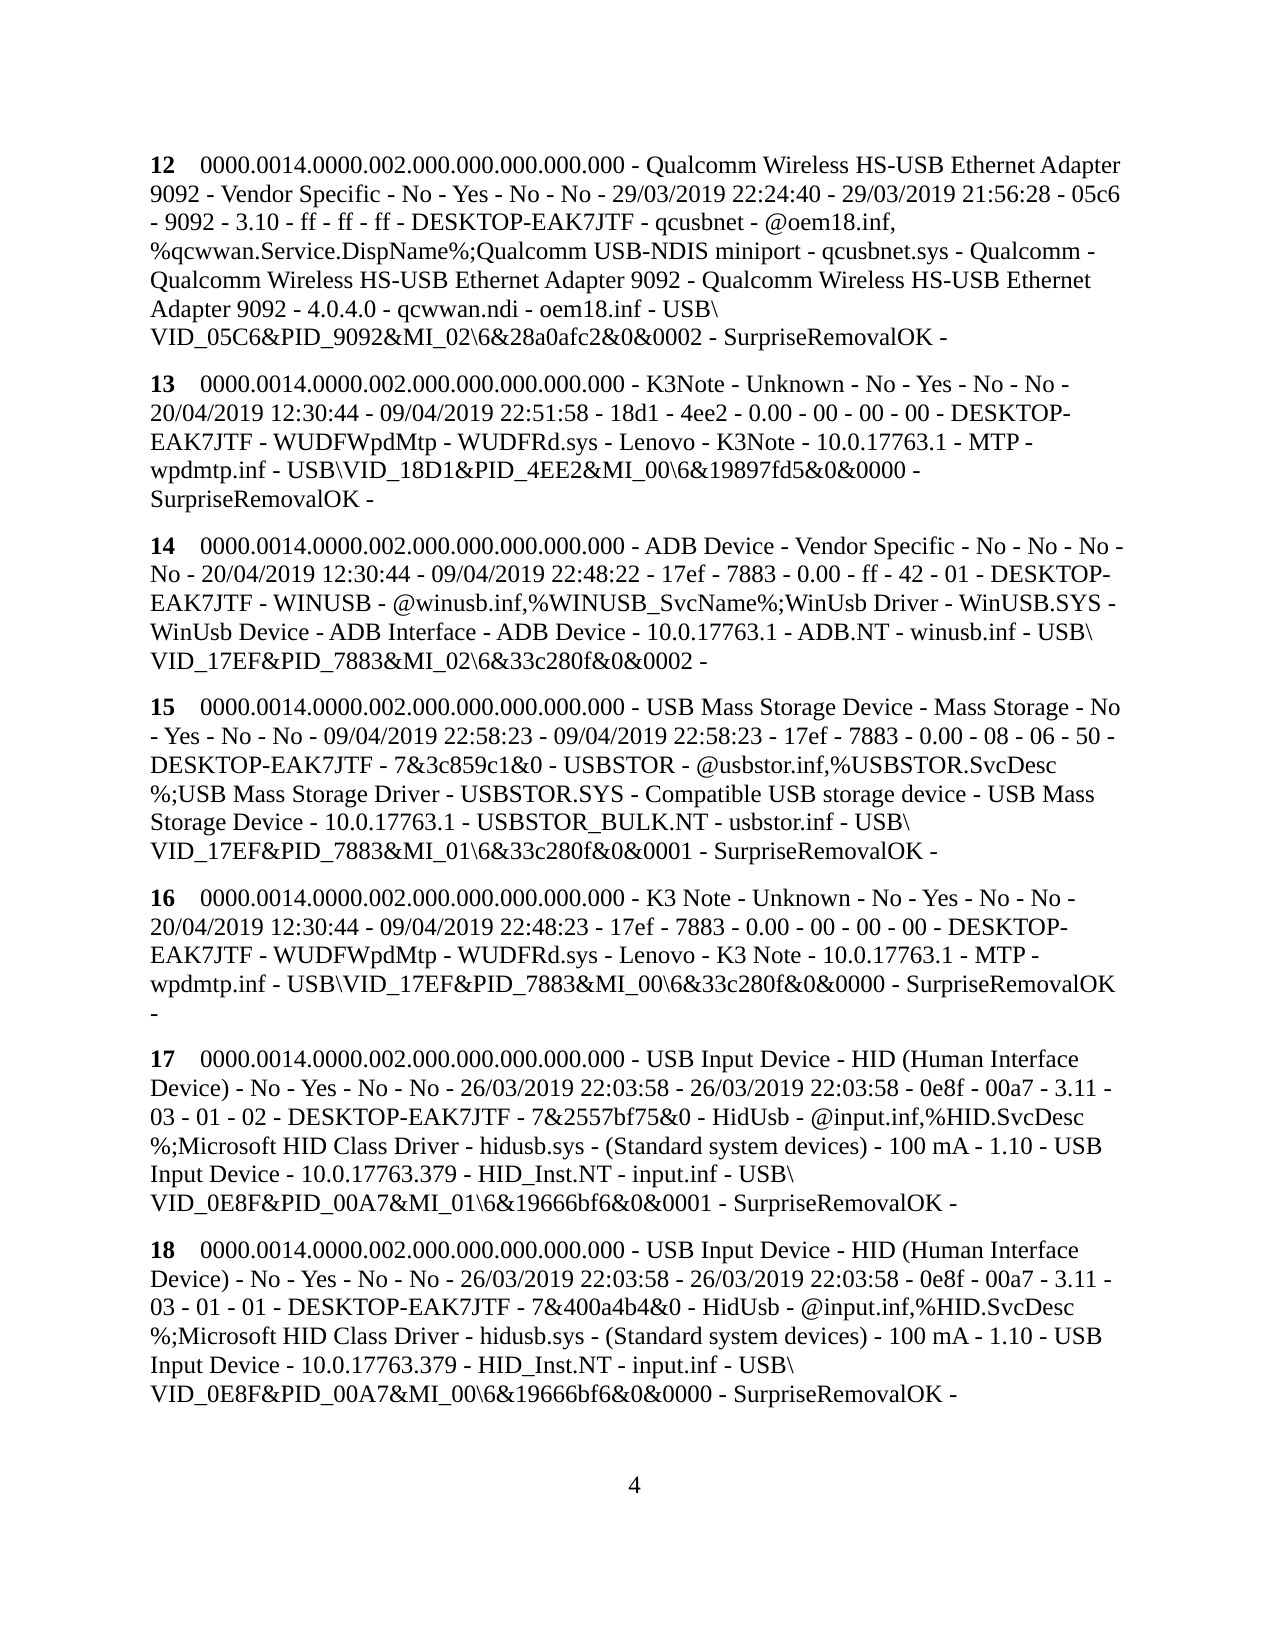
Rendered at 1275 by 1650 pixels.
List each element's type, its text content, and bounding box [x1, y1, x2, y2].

text 14 0000.0014.0000.002.000.000.000.000.000 - ADB Device - Vendor Specific - No - No - No - No - 20/04/2019 12:30:44 - 09/04/2019 22:48:22 - 17ef - 7883 - 0.00 - ff - 42 - 01 - DESKTOP-EAK7JTF - WINUSB - @winusb.inf,%WINUSB_SvcName%;WinUsb Driver - WinUSB.SYS - WinUsb Device - ADB Interface - ADB Device - 10.0.17763.1 - ADB.NT - winusb.inf - USB\VID_17EF&PID_7883&MI_02\6&33c280f&0&0002 - [150, 531, 1125, 674]
text 17 0000.0014.0000.002.000.000.000.000.000 - USB Input Device - HID (Human Interface Device) - No - Yes - No - No - 26/03/2019 22:03:58 - 26/03/2019 22:03:58 - 0e8f - 00a7 - 3.11 - 03 - 01 - 02 - DESKTOP-EAK7JTF - 7&2557bf75&0 - HidUsb - @input.inf,%HID.SvcDesc%;Microsoft HID Class Driver - hidusb.sys - (Standard system devices) - 100 mA - 1.10 - USB Input Device - 10.0.17763.379 - HID_Inst.NT - input.inf - USB\VID_0E8F&PID_00A7&MI_01\6&19666bf6&0&0001 - SurpriseRemovalOK - [150, 1044, 1125, 1217]
text 15 0000.0014.0000.002.000.000.000.000.000 - USB Mass Storage Device - Mass Storage - No - Yes - No - No - 09/04/2019 22:58:23 - 09/04/2019 22:58:23 - 17ef - 7883 - 0.00 - 08 - 06 - 50 - DESKTOP-EAK7JTF - 7&3c859c1&0 - USBSTOR - @usbstor.inf,%USBSTOR.SvcDesc%;USB Mass Storage Driver - USBSTOR.SYS - Compatible USB storage device - USB Mass Storage Device - 10.0.17763.1 - USBSTOR_BULK.NT - usbstor.inf - USB\VID_17EF&PID_7883&MI_01\6&33c280f&0&0001 - SurpriseRemovalOK - [150, 692, 1125, 865]
text 12 0000.0014.0000.002.000.000.000.000.000 - Qualcomm Wireless HS-USB Ethernet Adapter 9092 - Vendor Specific - No - Yes - No - No - 29/03/2019 22:24:40 - 29/03/2019 21:56:28 - 05c6 - 9092 - 3.10 - ff - ff - ff - DESKTOP-EAK7JTF - qcusbnet - @oem18.inf,%qcwwan.Service.DispName%;Qualcomm USB-NDIS miniport - qcusbnet.sys - Qualcomm - Qualcomm Wireless HS-USB Ethernet Adapter 9092 - Qualcomm Wireless HS-USB Ethernet Adapter 9092 - 4.0.4.0 - qcwwan.ndi - oem18.inf - USB\VID_05C6&PID_9092&MI_02\6&28a0afc2&0&0002 - SurpriseRemovalOK - [150, 150, 1125, 351]
text 18 0000.0014.0000.002.000.000.000.000.000 - USB Input Device - HID (Human Interface Device) - No - Yes - No - No - 26/03/2019 22:03:58 - 26/03/2019 22:03:58 - 0e8f - 00a7 - 3.11 - 03 - 01 - 01 - DESKTOP-EAK7JTF - 7&400a4b4&0 - HidUsb - @input.inf,%HID.SvcDesc%;Microsoft HID Class Driver - hidusb.sys - (Standard system devices) - 100 mA - 1.10 - USB Input Device - 10.0.17763.379 - HID_Inst.NT - input.inf - USB\VID_0E8F&PID_00A7&MI_00\6&19666bf6&0&0000 - SurpriseRemovalOK - [150, 1235, 1125, 1407]
text 13 0000.0014.0000.002.000.000.000.000.000 - K3Note - Unknown - No - Yes - No - No - 20/04/2019 12:30:44 - 09/04/2019 22:51:58 - 18d1 - 4ee2 - 0.00 - 00 - 00 - 00 - DESKTOP-EAK7JTF - WUDFWpdMtp - WUDFRd.sys - Lenovo - K3Note - 10.0.17763.1 - MTP - wpdmtp.inf - USB\VID_18D1&PID_4EE2&MI_00\6&19897fd5&0&0000 - SurpriseRemovalOK - [150, 369, 1125, 513]
text 16 0000.0014.0000.002.000.000.000.000.000 - K3 Note - Unknown - No - Yes - No - No - 20/04/2019 12:30:44 - 09/04/2019 22:48:23 - 17ef - 7883 - 0.00 - 00 - 00 - 00 - DESKTOP-EAK7JTF - WUDFWpdMtp - WUDFRd.sys - Lenovo - K3 Note - 10.0.17763.1 - MTP - wpdmtp.inf - USB\VID_17EF&PID_7883&MI_00\6&33c280f&0&0000 - SurpriseRemovalOK - [150, 883, 1125, 1027]
